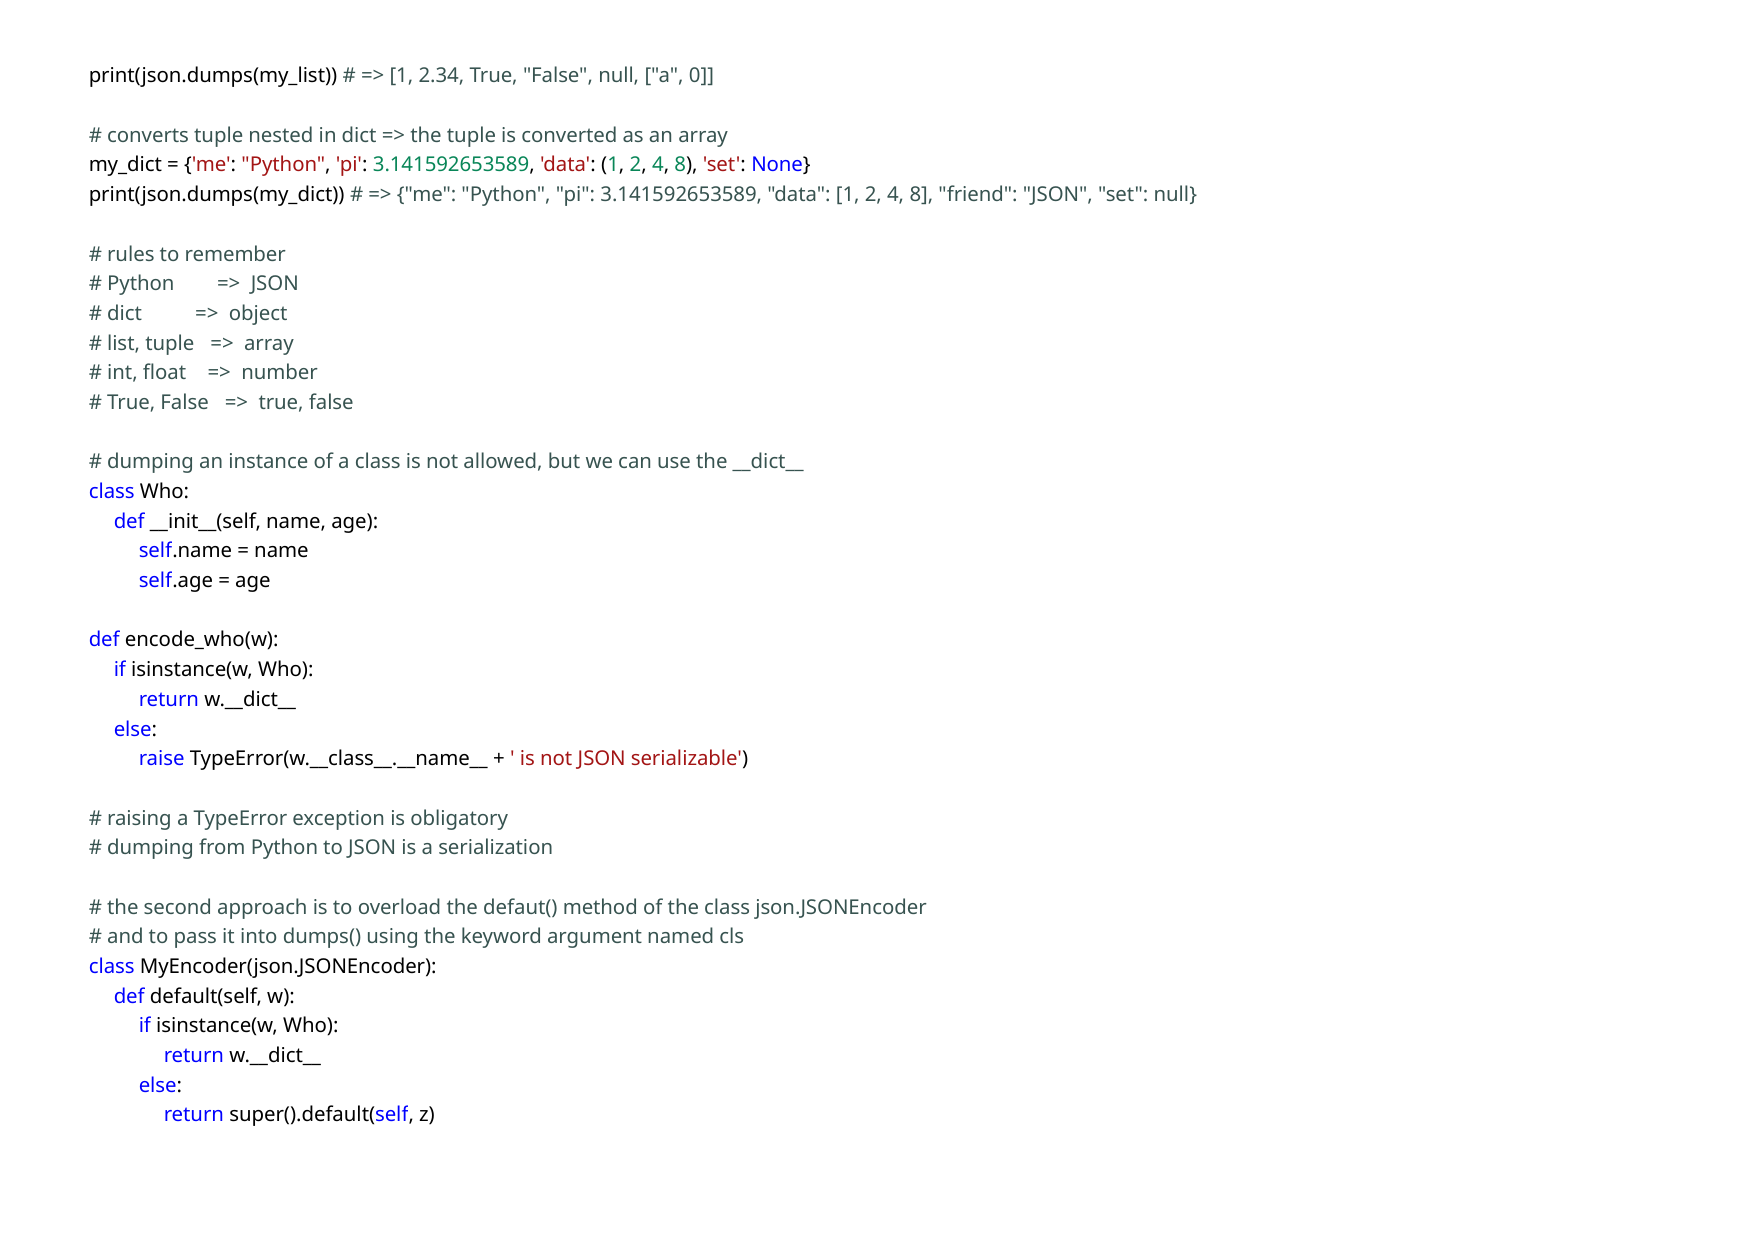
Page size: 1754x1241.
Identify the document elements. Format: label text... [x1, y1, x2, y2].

text # list, tuple => array [88, 326, 1724, 356]
text return w.__dict__ [88, 682, 1724, 712]
text # converts tuple nested in dict => the tuple is converted as an array [88, 118, 1724, 148]
text def default(self, w): [88, 979, 1724, 1009]
text # dumping from Python to JSON is a serialization [88, 831, 1724, 861]
text # Python => JSON [88, 267, 1724, 297]
text class Who: [88, 475, 1724, 504]
text # and to pass it into dumps() using the keyword argument named cls [88, 920, 1724, 950]
text # rules to remember [88, 237, 1724, 267]
text return w.__dict__ [88, 1039, 1724, 1068]
text self.name = name [88, 534, 1724, 564]
text class MyEncoder(json.JSONEncoder): [88, 950, 1724, 979]
text # int, float => number [88, 356, 1724, 386]
text print(json.dumps(my_dict)) # => {"me": "Python", "pi": 3.141592653589, "data": [1, 2, 4, 8], "friend": "JSON", "set": null} [88, 178, 1724, 207]
text # dumping an instance of a class is not allowed, but we can use the __dict__ [88, 445, 1724, 475]
text def __init__(self, name, age): [88, 504, 1724, 534]
text # dict => object [88, 297, 1724, 326]
text return super().default(self, z) [88, 1098, 1724, 1128]
text raise TypeError(w.__class__.__name__ + ' is not JSON serializable') [88, 742, 1724, 772]
text else: [88, 712, 1724, 742]
text self.age = age [88, 564, 1724, 593]
text if isinstance(w, Who): [88, 653, 1724, 682]
text # the second approach is to overload the defaut() method of the class json.JSONEncoder [88, 890, 1724, 920]
text my_dict = {'me': "Python", 'pi': 3.141592653589, 'data': (1, 2, 4, 8), 'set': None} [88, 148, 1724, 178]
text print(json.dumps(my_list)) # => [1, 2.34, True, "False", null, ["a", 0]] [88, 59, 1724, 89]
text # raising a TypeError exception is obligatory [88, 801, 1724, 831]
text # True, False => true, false [88, 386, 1724, 415]
text else: [88, 1068, 1724, 1098]
text def encode_who(w): [88, 623, 1724, 653]
text if isinstance(w, Who): [88, 1009, 1724, 1039]
